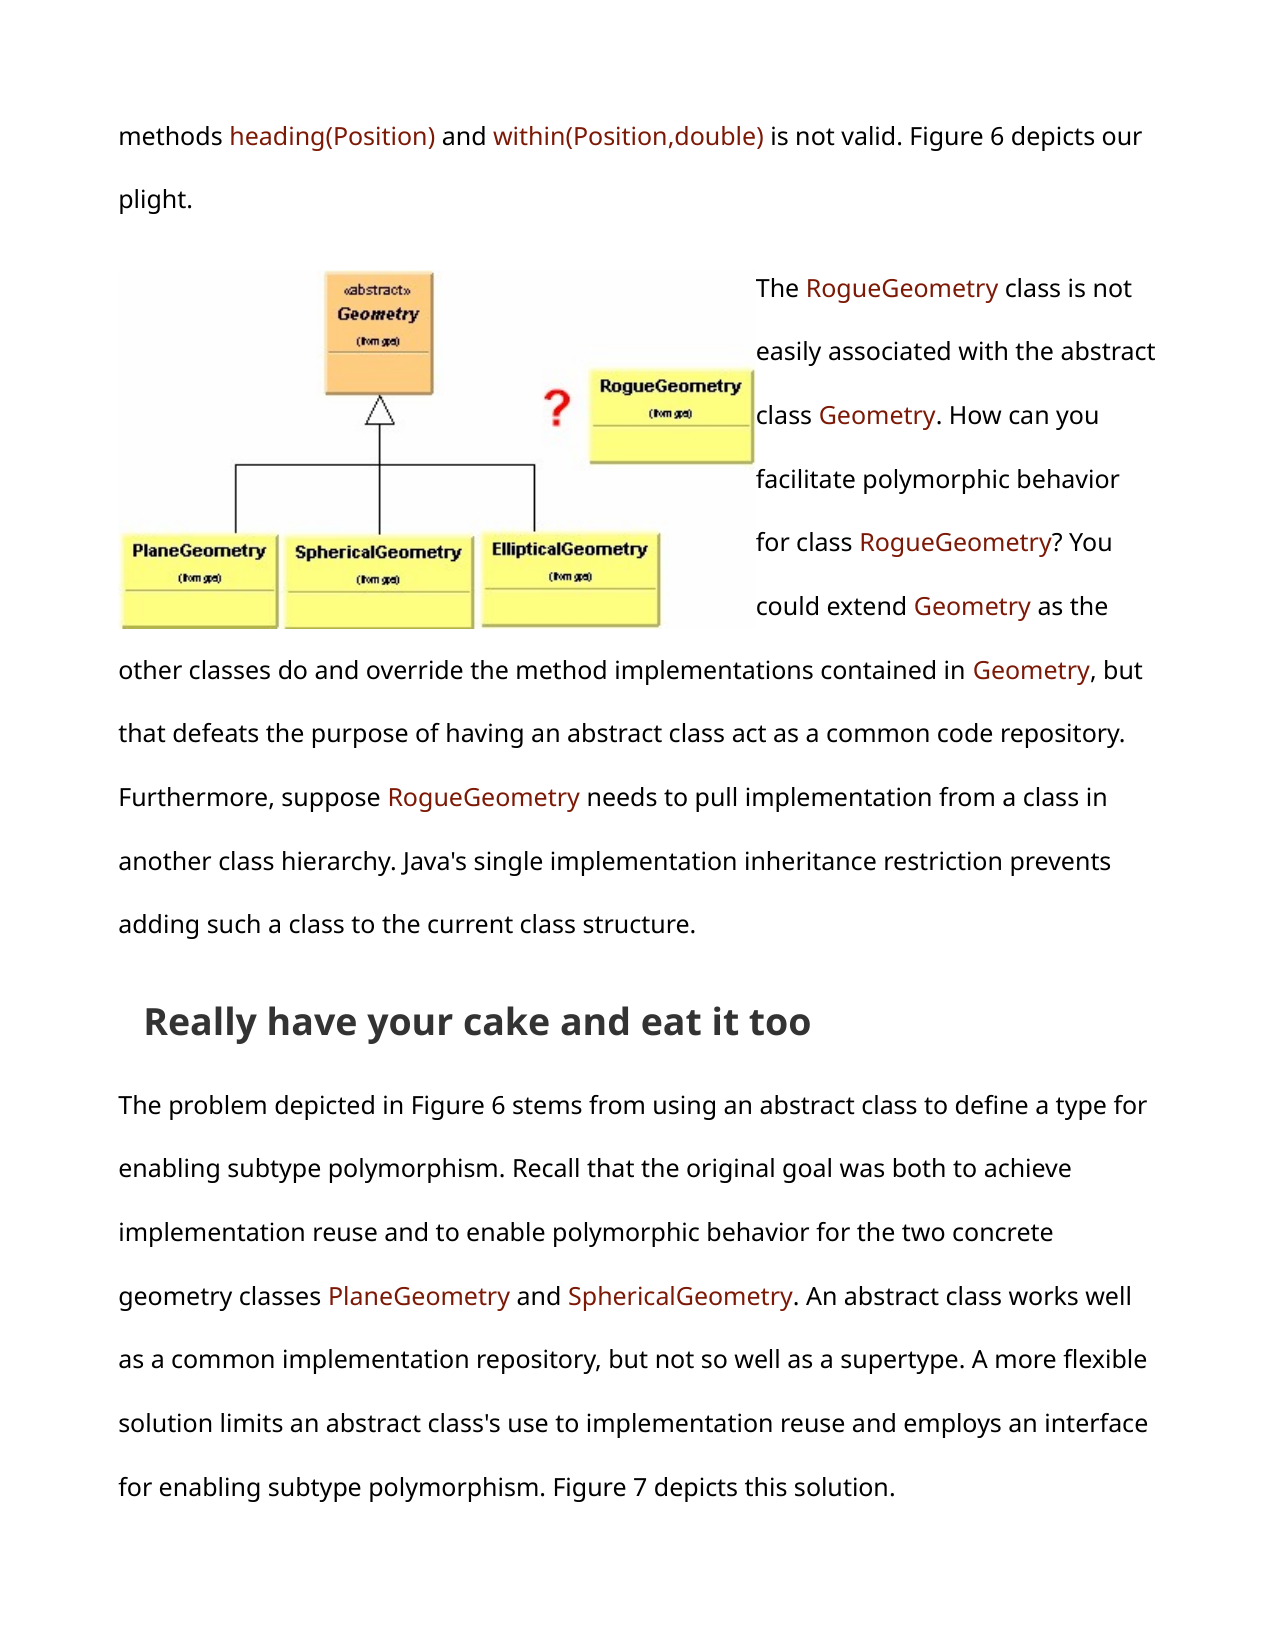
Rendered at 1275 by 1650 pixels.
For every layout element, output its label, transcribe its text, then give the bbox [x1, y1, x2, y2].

subtitle Really have your cake and eat it too [143, 996, 1157, 1047]
text methods heading(Position) and within(Position,double) is not valid. Figure 6 depicts our plight. [118, 118, 1157, 216]
picture [118, 270, 756, 629]
text The problem depicted in Figure 6 stems from using an abstract class to define a type for enabling subtype polymorphism. Recall that the original goal was both to achieve implementation reuse and to enable polymorphic behavior for the two concrete geometry classes PlaneGeometry and SphericalGeometry. An abstract class works well as a common implementation repository, but not so well as a supertype. A more flexible solution limits an abstract class's use to implementation reuse and employs an interface for enabling subtype polymorphism. Figure 7 depicts this solution. [118, 1087, 1157, 1503]
text The RogueGeometry class is not easily associated with the abstract class Geometry. How can you facilitate polymorphic behavior for class RogueGeometry? You could extend Geometry as the other classes do and override the method implementations contained in Geometry, but that defeats the purpose of having an abstract class act as a common code repository. Furthermore, suppose RogueGeometry needs to pull implementation from a class in another class hierarchy. Java's single implementation inheritance restriction prevents adding such a class to the current class structure. [118, 270, 1157, 941]
